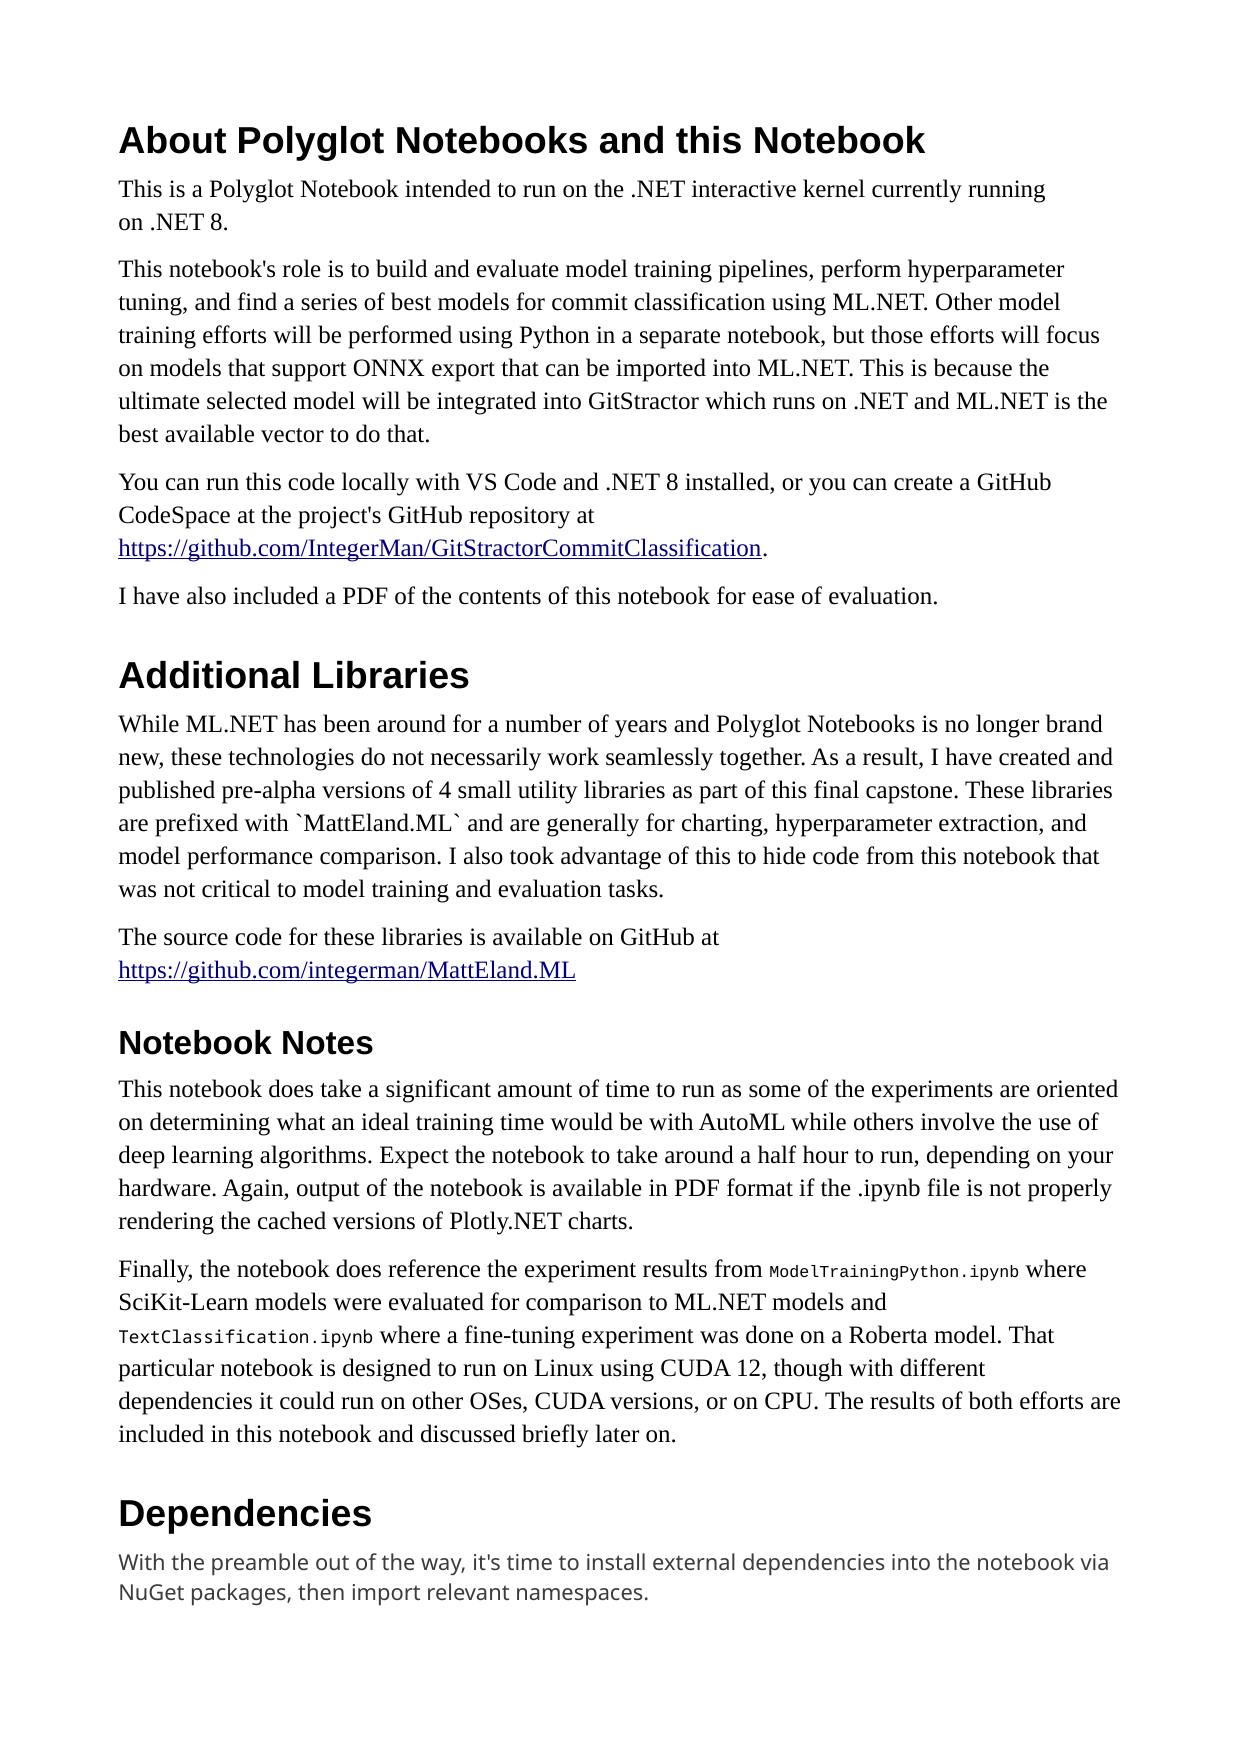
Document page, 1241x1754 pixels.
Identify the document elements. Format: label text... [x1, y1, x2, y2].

subtitle Additional Libraries [118, 653, 1122, 696]
subtitle Dependencies [118, 1491, 1122, 1534]
text Finally, the notebook does reference the experiment results from ModelTrainingPython.ipynb where SciKit-Learn models were evaluated for comparison to ML.NET models and TextClassification.ipynb where a fine-tuning experiment was done on a Roberta model. That particular notebook is designed to run on Linux using CUDA 12, though with different dependencies it could run on other OSes, CUDA versions, or on CPU. The results of both efforts are included in this notebook and discussed briefly later on. [118, 1254, 1122, 1448]
text I have also included a PDF of the contents of this notebook for ease of evaluation. [118, 581, 1122, 609]
subtitle About Polyglot Notebooks and this Notebook [118, 118, 1122, 161]
text This notebook does take a significant amount of time to run as some of the experiments are oriented on determining what an ideal training time would be with AutoML while others involve the use of deep learning algorithms. Expect the notebook to take around a half hour to run, depending on your hardware. Again, output of the notebook is available in PDF format if the .ipynb file is not properly rendering the cached versions of Plotly.NET charts. [118, 1074, 1122, 1235]
subtitle Notebook Notes [118, 1023, 1122, 1062]
text You can run this code locally with VS Code and .NET 8 installed, or you can create a GitHub CodeSpace at the project's GitHub repository at https://github.com/IntegerMan/GitStractorCommitClassification. [118, 467, 1122, 562]
text This is a Polyglot Notebook intended to run on the .NET interactive kernel currently running on .NET 8. [118, 174, 1122, 236]
text This notebook's role is to build and evaluate model training pipelines, perform hyperparameter tuning, and find a series of best models for commit classification using ML.NET. Other model training efforts will be performed using Python in a separate notebook, but those efforts will focus on models that support ONNX export that can be imported into ML.NET. This is because the ultimate selected model will be integrated into GitStractor which runs on .NET and ML.NET is the best available vector to do that. [118, 254, 1122, 448]
text With the preamble out of the way, it's time to install external dependencies into the notebook via NuGet packages, then import relevant namespaces. [118, 1547, 1122, 1607]
text While ML.NET has been around for a number of years and Polyglot Notebooks is no longer brand new, these technologies do not necessarily work seamlessly together. As a result, I have created and published pre-alpha versions of 4 small utility libraries as part of this final capstone. These libraries are prefixed with `MattEland.ML` and are generally for charting, hyperparameter extraction, and model performance comparison. I also took advantage of this to hide code from this notebook that was not critical to model training and evaluation tasks. [118, 709, 1122, 903]
text The source code for these libraries is available on GitHub at https://github.com/integerman/MattEland.ML [118, 922, 1122, 983]
